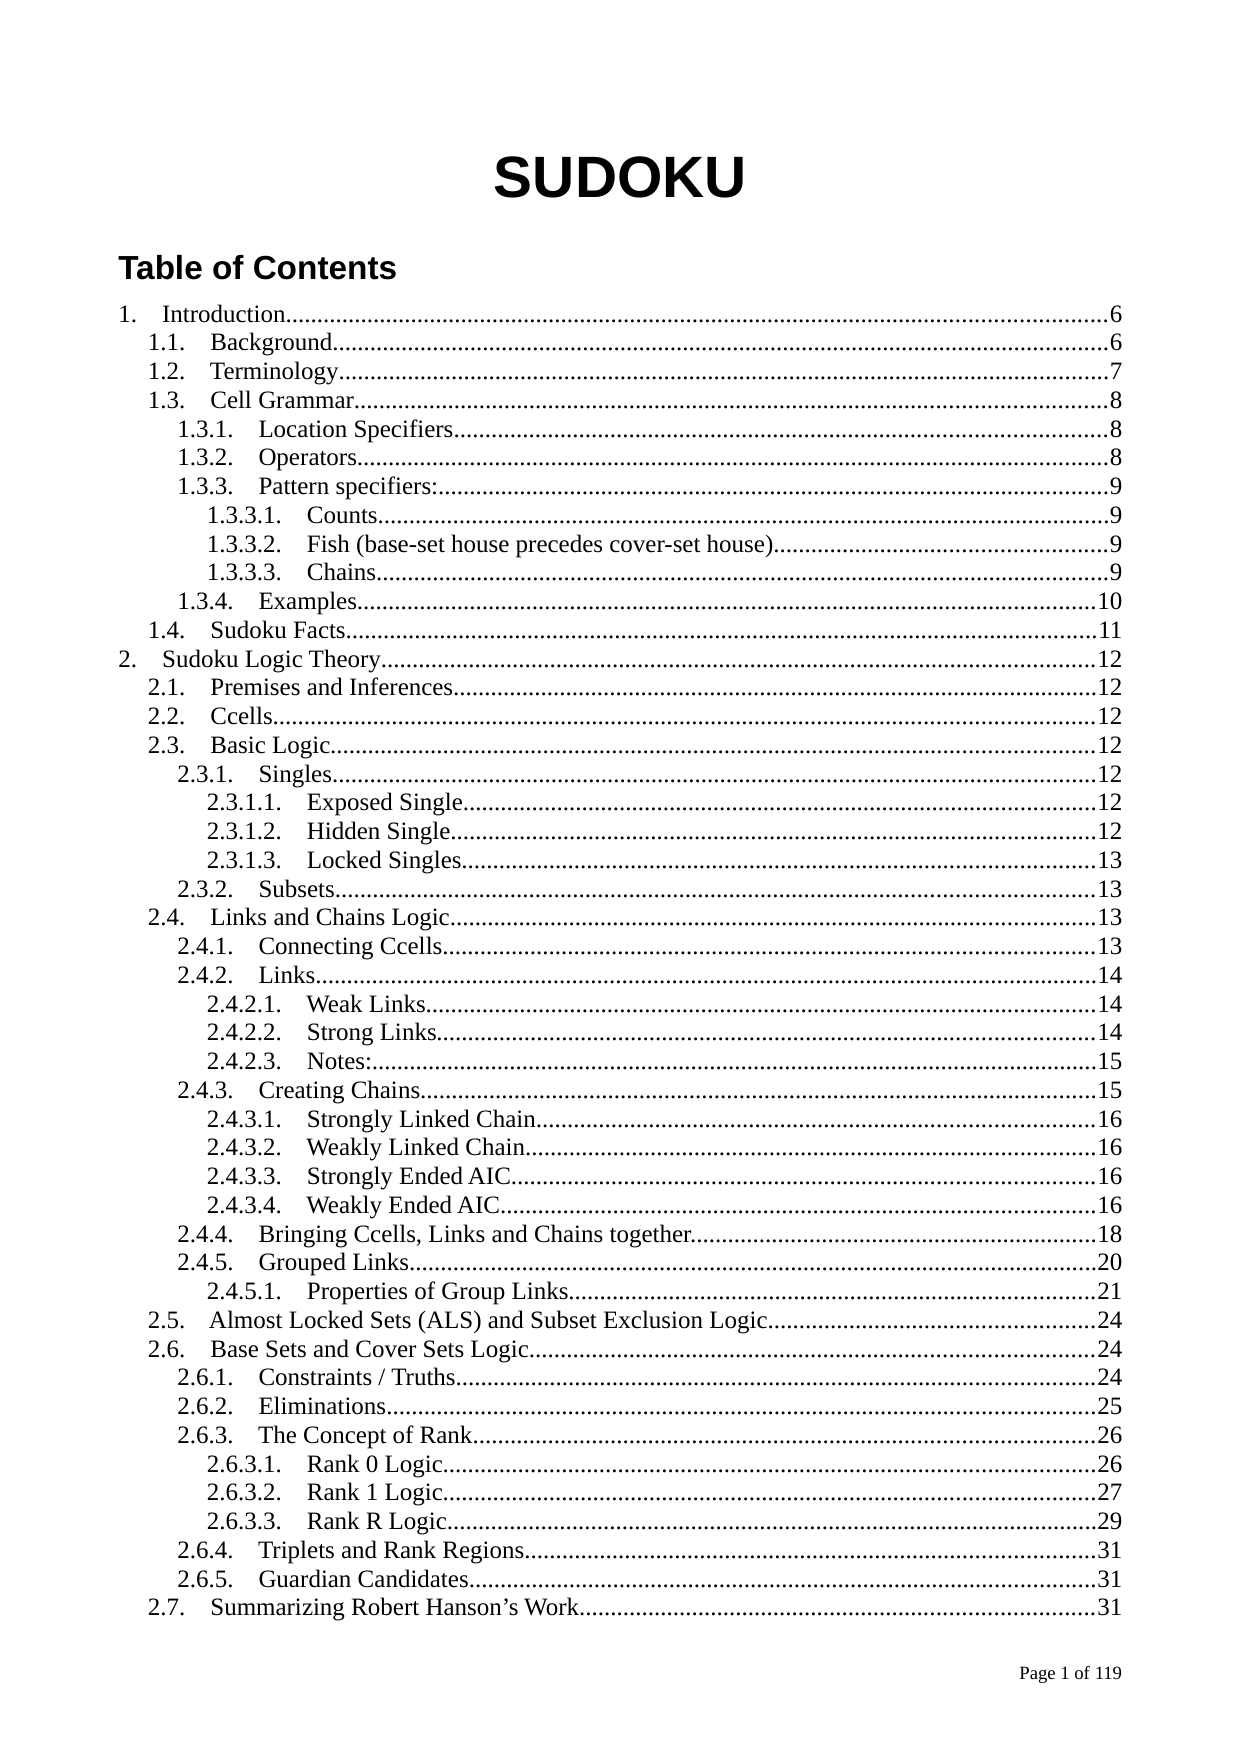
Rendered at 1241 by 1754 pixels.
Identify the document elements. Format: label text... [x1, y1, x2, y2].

text 2.4.3.4. Weakly Ended AIC 16 [207, 1190, 1122, 1219]
text 1.4. Sudoku Facts 11 [148, 615, 1122, 644]
text 2.6.4. Triplets and Rank Regions 31 [177, 1535, 1122, 1564]
text 2.6.3.2. Rank 1 Logic 27 [207, 1477, 1122, 1506]
text 1.3.3.3. Chains 9 [207, 557, 1122, 586]
text 2.4.1. Connecting Ccells. 13 [177, 931, 1122, 960]
text 1.3.3.2. Fish (base-set house precedes cover-set house) 9 [207, 529, 1122, 557]
text 2.1. Premises and Inferences 12 [148, 672, 1122, 701]
text 1.3.1. Location Specifiers 8 [177, 414, 1122, 442]
text 2.7. Summarizing Robert Hanson’s Work. 31 [148, 1592, 1122, 1621]
text 2.4.3.1. Strongly Linked Chain 16 [207, 1104, 1122, 1132]
text 1.3.3.1. Counts 9 [207, 500, 1122, 529]
text 1.3.4. Examples 10 [177, 586, 1122, 615]
text 2.3.2. Subsets 13 [177, 874, 1122, 902]
text 2.4.2.3. Notes: 15 [207, 1046, 1122, 1075]
text 2.6.5. Guardian Candidates 31 [177, 1564, 1122, 1592]
text 1.2. Terminology 7 [148, 356, 1122, 385]
text 2.4.2.1. Weak Links 14 [207, 989, 1122, 1017]
text 2.3.1. Singles 12 [177, 759, 1122, 787]
text 2.2. Ccells 12 [148, 701, 1122, 730]
text 2.6.3. The Concept of Rank 26 [177, 1420, 1122, 1449]
subtitle Table of Contents [118, 248, 1122, 286]
text 1.3. Cell Grammar 8 [148, 385, 1122, 414]
text 1.1. Background 6 [148, 327, 1122, 356]
title SUDOKU [118, 143, 1122, 210]
text 2.4. Links and Chains Logic 13 [148, 902, 1122, 931]
text 2.6.2. Eliminations 25 [177, 1391, 1122, 1420]
text 2. Sudoku Logic Theory 12 [118, 644, 1122, 672]
text 2.6. Base Sets and Cover Sets Logic 24 [148, 1334, 1122, 1362]
text 2.6.1. Constraints / Truths 24 [177, 1362, 1122, 1391]
text 2.6.3.3. Rank R Logic 29 [207, 1506, 1122, 1535]
text 2.4.3.3. Strongly Ended AIC 16 [207, 1161, 1122, 1190]
text 2.3.1.3. Locked Singles 13 [207, 845, 1122, 874]
text 1. Introduction 6 [118, 299, 1122, 327]
text 2.5. Almost Locked Sets (ALS) and Subset Exclusion Logic 24 [148, 1305, 1122, 1334]
text 1.3.3. Pattern specifiers: 9 [177, 471, 1122, 500]
text 2.3. Basic Logic 12 [148, 730, 1122, 759]
text 2.4.5.1. Properties of Group Links 21 [207, 1276, 1122, 1305]
text 2.4.2.2. Strong Links 14 [207, 1017, 1122, 1046]
text 2.4.2. Links 14 [177, 960, 1122, 989]
text 2.4.5. Grouped Links 20 [177, 1247, 1122, 1276]
text 2.3.1.1. Exposed Single 12 [207, 787, 1122, 816]
text 2.3.1.2. Hidden Single 12 [207, 816, 1122, 845]
text 2.6.3.1. Rank 0 Logic 26 [207, 1449, 1122, 1477]
text 2.4.4. Bringing Ccells, Links and Chains together. 18 [177, 1219, 1122, 1247]
text 2.4.3.2. Weakly Linked Chain 16 [207, 1132, 1122, 1161]
text 1.3.2. Operators 8 [177, 442, 1122, 471]
text 2.4.3. Creating Chains 15 [177, 1075, 1122, 1104]
